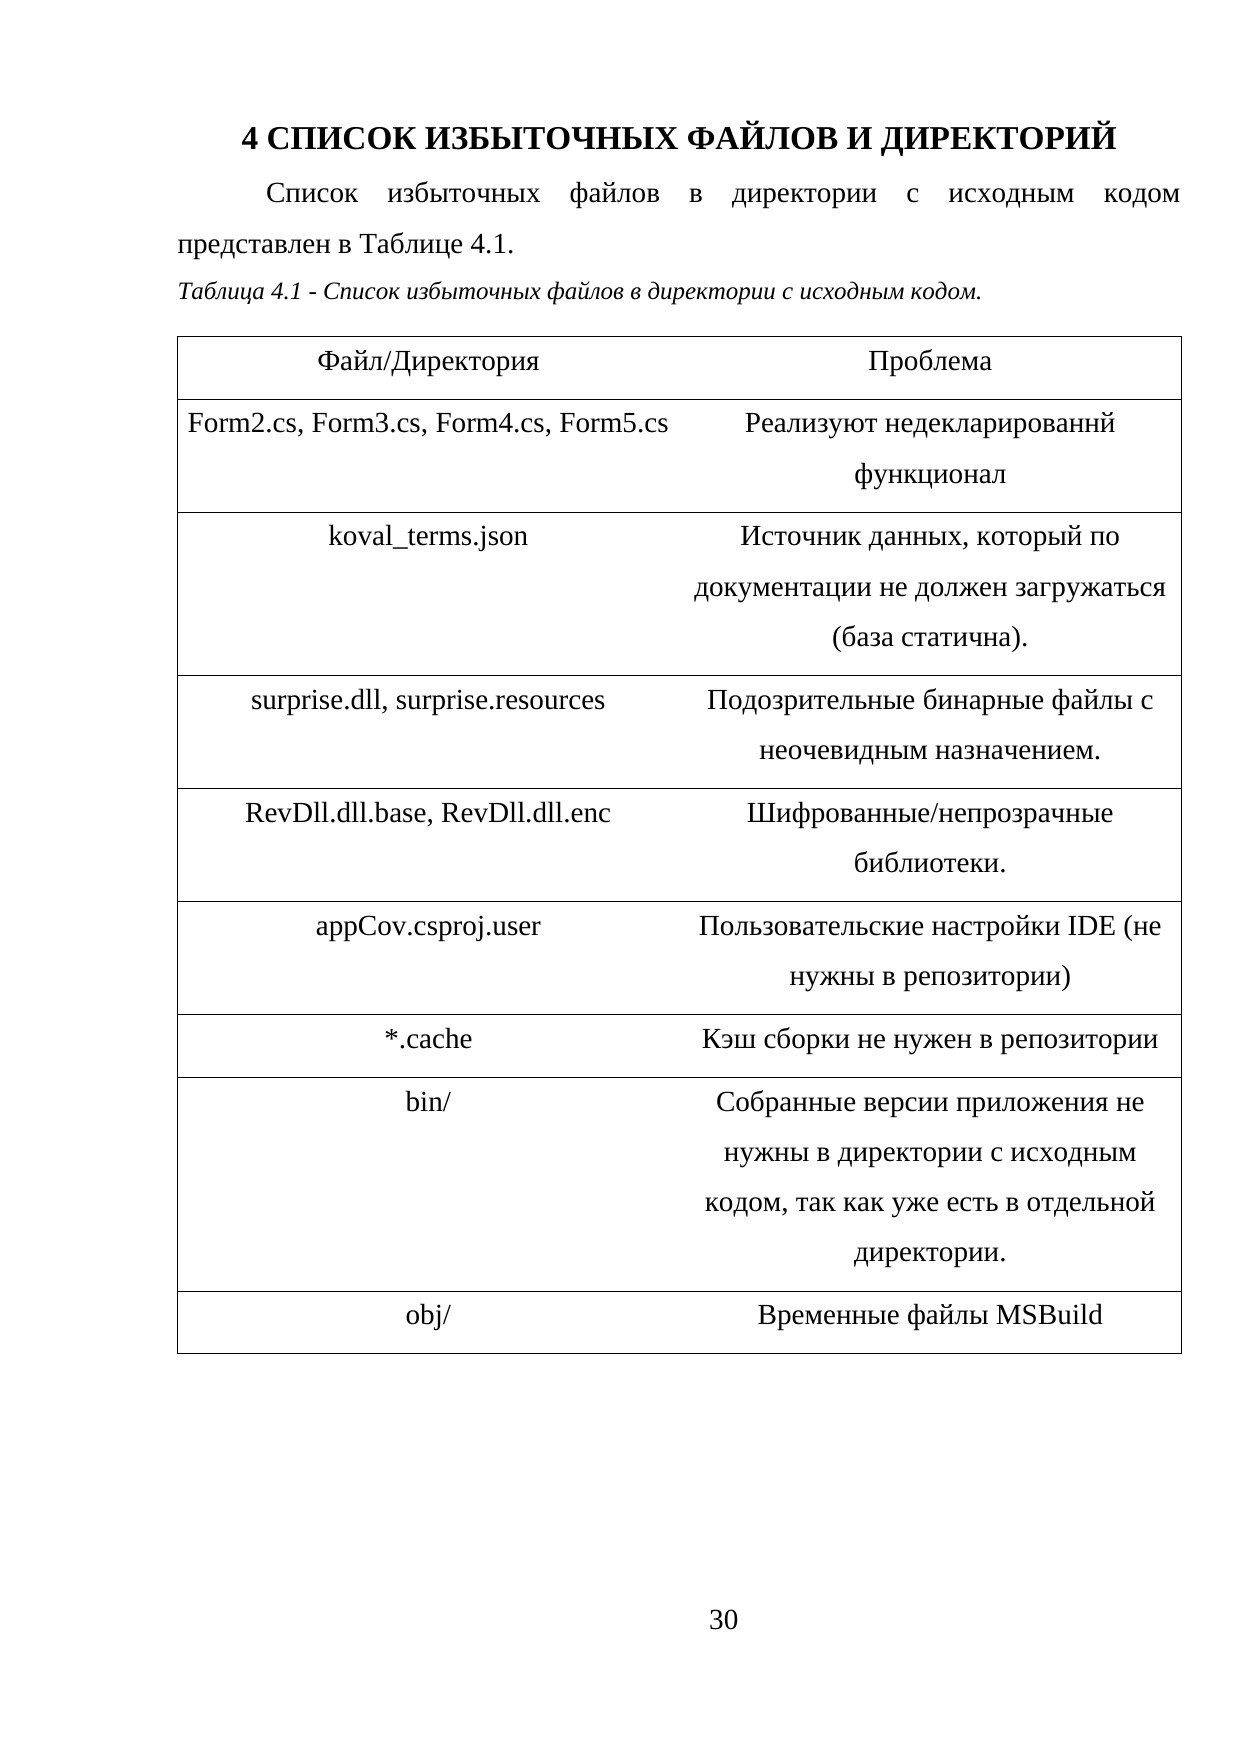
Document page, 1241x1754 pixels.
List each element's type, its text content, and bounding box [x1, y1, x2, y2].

table_cell Шифрованные/непрозрачные библиотеки. [679, 789, 1181, 901]
table_cell Собранные версии приложения не нужны в директории с исходным кодом, так как уже есть в отдельной директории. [679, 1078, 1181, 1291]
table_cell Реализуют недекларированнй функционал [679, 400, 1181, 512]
table_cell Источник данных, который по документации не должен загружаться (база статична). [679, 513, 1181, 675]
table_cell Временные файлы MSBuild [679, 1292, 1181, 1353]
table_cell Кэш сборки не нужен в репозитории [679, 1015, 1181, 1077]
table_header Файл/Директория [178, 337, 679, 399]
subtitle 4 СПИСОК ИЗБЫТОЧНЫХ ФАЙЛОВ И ДИРЕКТОРИЙ [177, 118, 1181, 156]
table_cell Form2.cs, Form3.cs, Form4.cs, Form5.cs [178, 400, 679, 512]
text Таблица 4.1 - Список избыточных файлов в директории с исходным кодом. [177, 276, 1181, 305]
table_cell obj/ [178, 1292, 679, 1353]
table_cell bin/ [178, 1078, 679, 1291]
table_cell Подозрительные бинарные файлы с неочевидным назначением. [679, 676, 1181, 788]
table_cell appCov.csproj.user [178, 902, 679, 1014]
table_cell Пользовательские настройки IDE (не нужны в репозитории) [679, 902, 1181, 1014]
table_header Проблема [679, 337, 1181, 399]
table_cell RevDll.dll.base, RevDll.dll.enc [178, 789, 679, 901]
table_cell koval_terms.json [178, 513, 679, 675]
text Список избыточных файлов в директории с исходным кодом представлен в Таблице 4.1. [177, 176, 1181, 259]
table_cell *.cache [178, 1015, 679, 1077]
table_cell surprise.dll, surprise.resources [178, 676, 679, 788]
